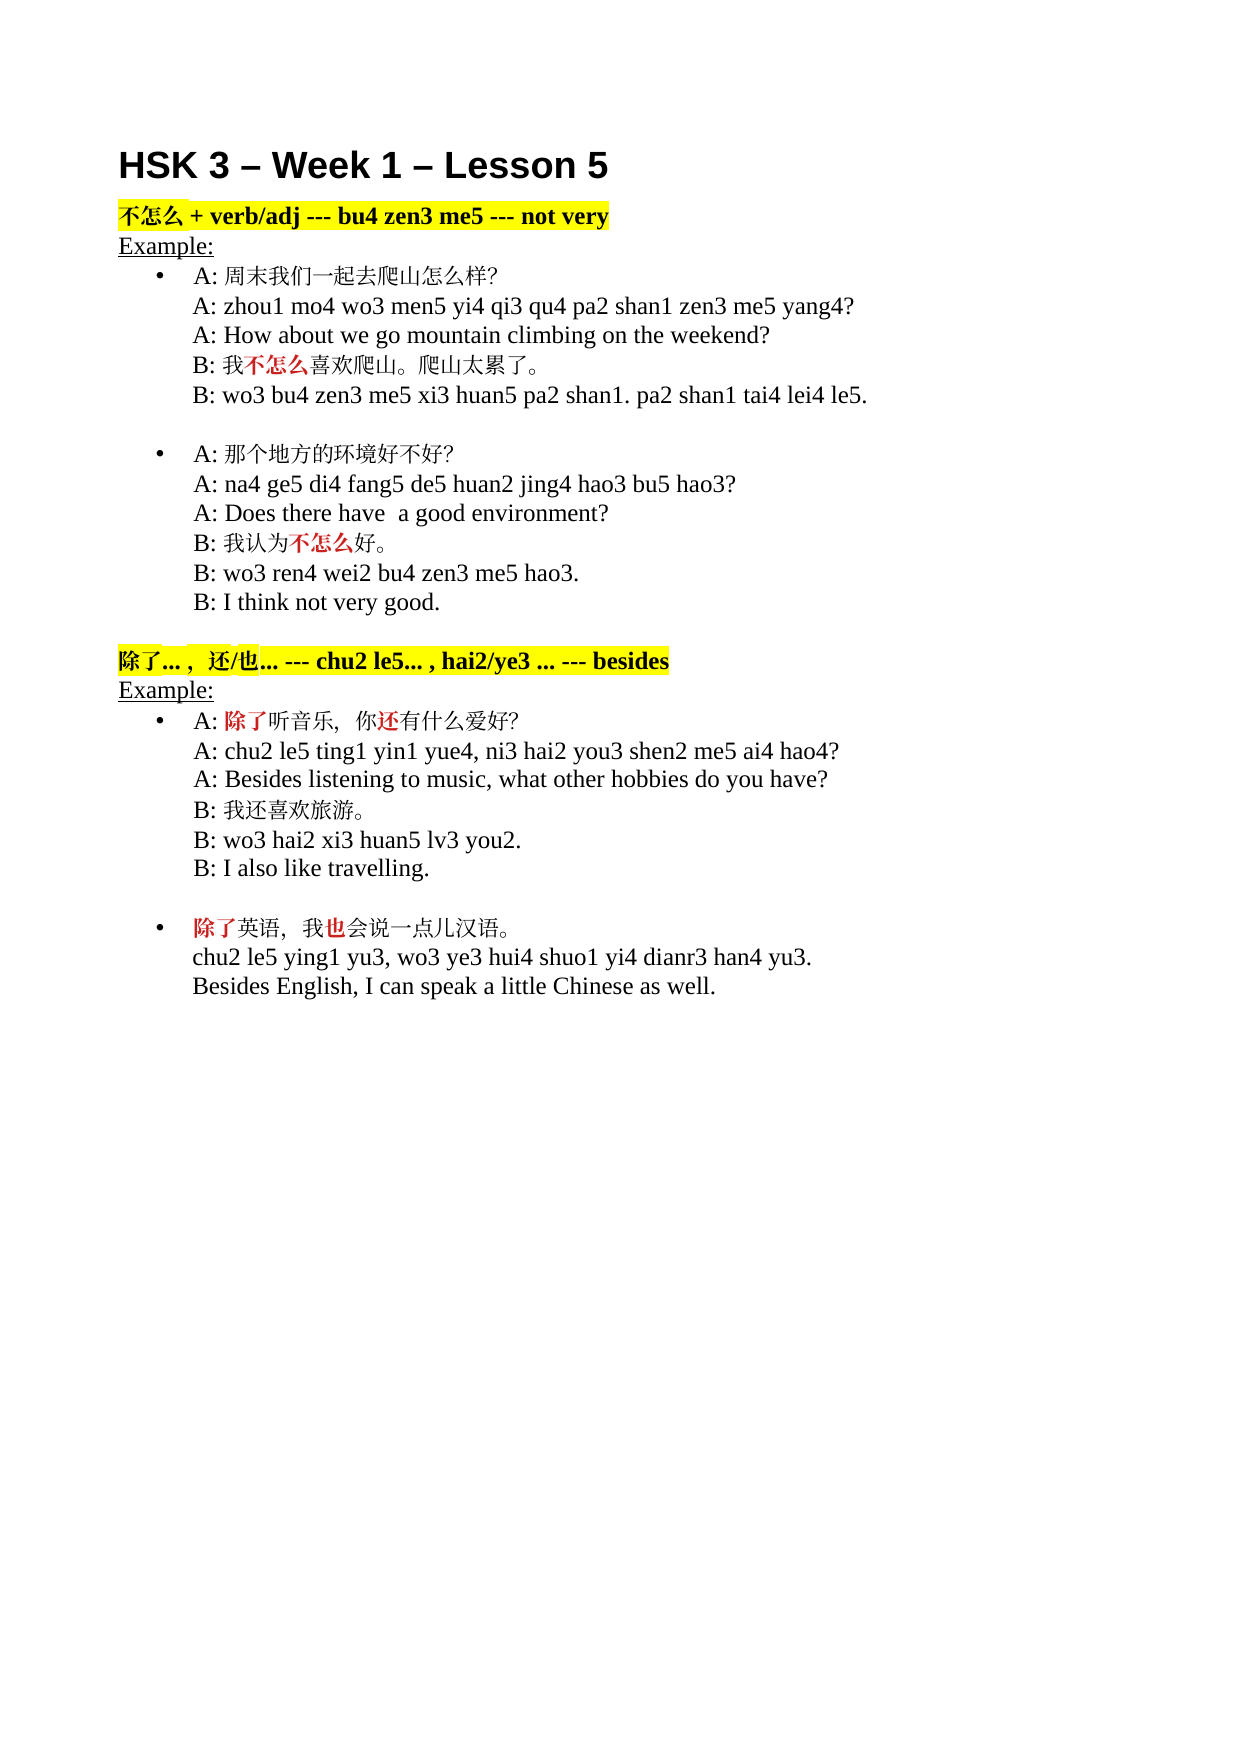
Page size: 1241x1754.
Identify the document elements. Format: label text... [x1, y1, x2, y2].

list B: wo3 hai2 xi3 huan5 lv3 you2. [156, 825, 1122, 853]
list 除了英语，我也会说一点儿汉语。 [156, 911, 1122, 942]
text Example: [118, 676, 1122, 704]
text 不怎么 + verb/adj --- bu4 zen3 me5 --- not very [118, 199, 1122, 231]
list B: 我认为不怎么好。 [156, 526, 1122, 558]
text B: 我不怎么喜欢爬山。爬山太累了。 [118, 348, 1122, 380]
list A: Besides listening to music, what other hobbies do you have? [156, 764, 1122, 793]
subtitle HSK 3 – Week 1 – Lesson 5 [118, 143, 1122, 187]
list A: 周末我们一起去爬山怎么样？ [156, 259, 1122, 291]
text Example: [118, 231, 1122, 259]
text chu2 le5 ying1 yu3, wo3 ye3 hui4 shuo1 yi4 dianr3 han4 yu3. [118, 942, 1122, 971]
text B: wo3 bu4 zen3 me5 xi3 huan5 pa2 shan1. pa2 shan1 tai4 lei4 le5. [118, 380, 1122, 409]
list B: I think not very good. [156, 587, 1122, 615]
text 除了... ，还/也... --- chu2 le5... , hai2/ye3 ... --- besides [118, 644, 1122, 676]
list A: na4 ge5 di4 fang5 de5 huan2 jing4 hao3 bu5 hao3? [156, 469, 1122, 498]
text Besides English, I can speak a little Chinese as well. [118, 971, 1122, 1000]
list B: 我还喜欢旅游。 [156, 793, 1122, 825]
list B: I also like travelling. [156, 853, 1122, 882]
text A: How about we go mountain climbing on the weekend? [118, 320, 1122, 348]
list A: chu2 le5 ting1 yin1 yue4, ni3 hai2 you3 shen2 me5 ai4 hao4? [156, 736, 1122, 764]
list A: 那个地方的环境好不好？ [156, 437, 1122, 469]
list B: wo3 ren4 wei2 bu4 zen3 me5 hao3. [156, 558, 1122, 587]
text A: zhou1 mo4 wo3 men5 yi4 qi3 qu4 pa2 shan1 zen3 me5 yang4? [118, 291, 1122, 320]
list A: Does there have a good environment? [156, 498, 1122, 526]
list A: 除了听音乐，你还有什么爱好？ [156, 704, 1122, 736]
